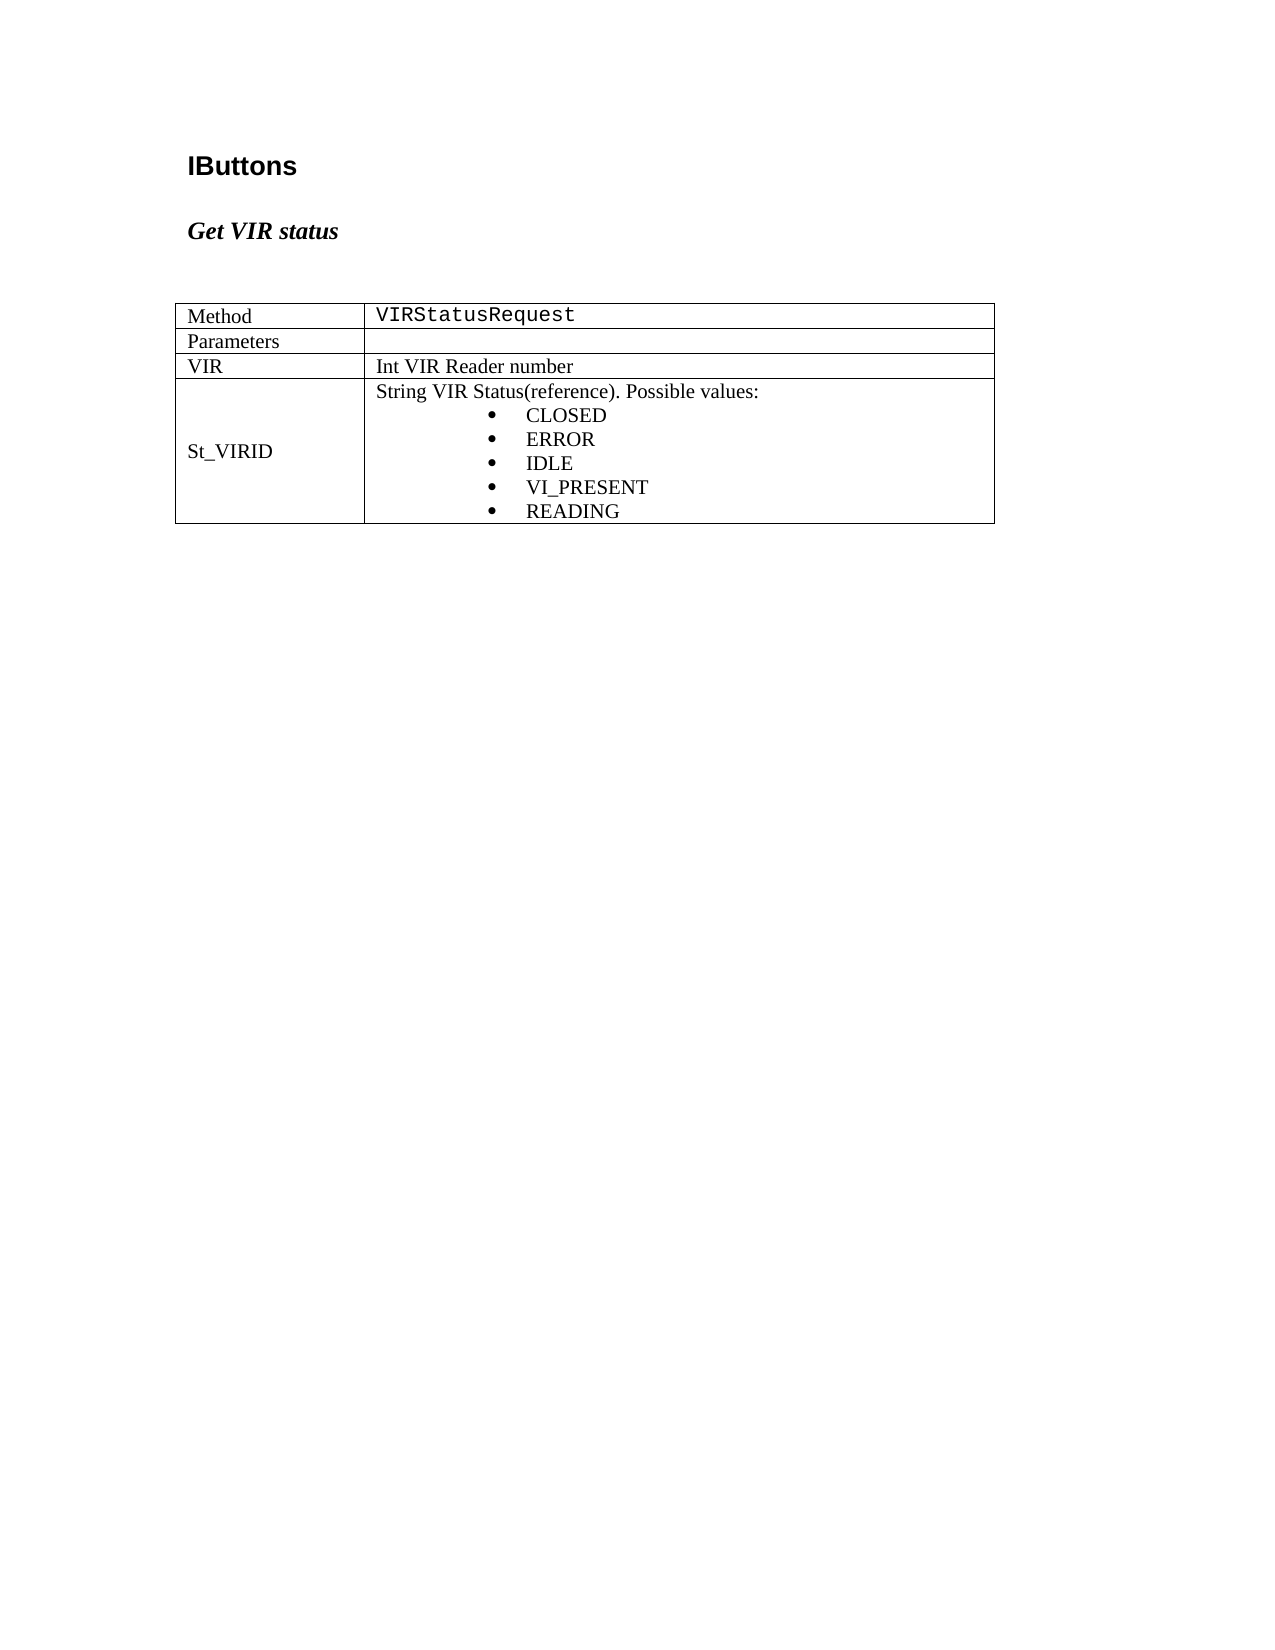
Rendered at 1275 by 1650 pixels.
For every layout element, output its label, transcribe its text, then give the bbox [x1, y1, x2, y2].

table_cell St_VIRID [176, 379, 364, 523]
table_cell [365, 329, 994, 353]
subtitle IButtons [187, 150, 1087, 181]
text Get VIR status [187, 216, 1087, 245]
table_header Method [176, 304, 364, 328]
table_cell VIR [176, 354, 364, 378]
table_header VIRStatusRequest [365, 304, 994, 328]
table_cell Int VIR Reader number [365, 354, 994, 378]
table_cell Parameters [176, 329, 364, 353]
table_cell String VIR Status(reference). Possible values: CLOSED ERROR IDLE VI_PRESENT READING [365, 379, 994, 523]
